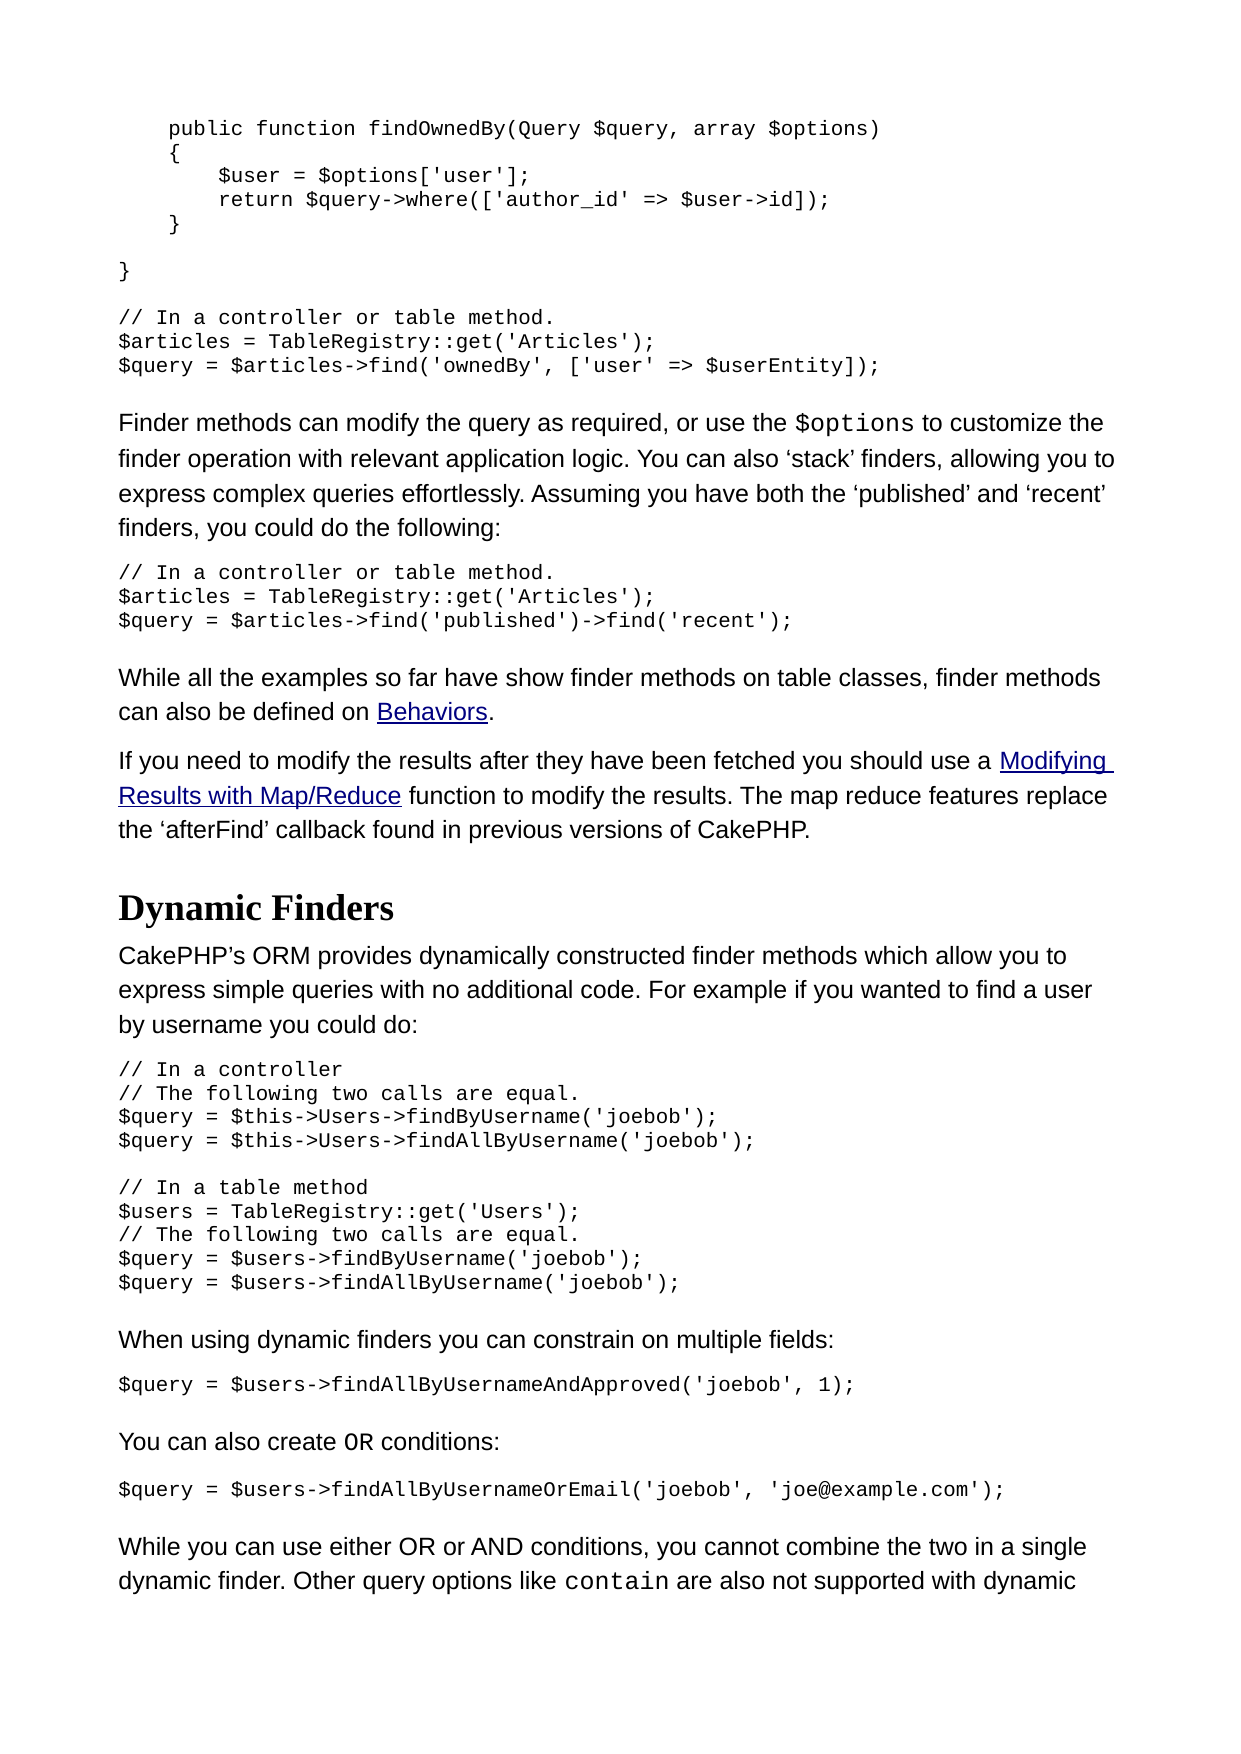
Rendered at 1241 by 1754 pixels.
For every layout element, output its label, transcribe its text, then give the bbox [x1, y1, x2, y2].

text You can also create OR conditions: [118, 1427, 1122, 1458]
text } [118, 213, 1122, 236]
text When using dynamic finders you can constrain on multiple fields: [118, 1325, 1122, 1353]
text $articles = TableRegistry::get('Articles'); [118, 586, 1122, 610]
text $users = TableRegistry::get('Users'); [118, 1201, 1122, 1224]
text return $query->where(['author_id' => $user->id]); [118, 189, 1122, 213]
text // In a controller or table method. [118, 307, 1122, 331]
text $query = $this->Users->findAllByUsername('joebob'); [118, 1130, 1122, 1153]
text $query = $users->findAllByUsernameOrEmail('joebob', 'joe@example.com'); [118, 1479, 1122, 1502]
text CakePHP’s ORM provides dynamically constructed finder methods which allow you to express simple queries with no additional code. For example if you wanted to find a user by username you could do: [118, 941, 1122, 1038]
text $query = $users->findByUsername('joebob'); [118, 1248, 1122, 1272]
text { [118, 142, 1122, 165]
text If you need to modify the results after they have been fetched you should use a Modifying Results with Map/Reduce function to modify the results. The map reduce features replace the ‘afterFind’ callback found in previous versions of CakePHP. [118, 746, 1122, 844]
text $articles = TableRegistry::get('Articles'); [118, 331, 1122, 354]
text $query = $users->findAllByUsername('joebob'); [118, 1272, 1122, 1295]
text $query = $articles->find('ownedBy', ['user' => $userEntity]); [118, 354, 1122, 378]
text // In a table method [118, 1177, 1122, 1201]
subtitle Dynamic Finders [118, 885, 1122, 928]
text public function findOwnedBy(Query $query, array $options) [118, 118, 1122, 142]
text // In a controller or table method. [118, 562, 1122, 586]
text $user = $options['user']; [118, 165, 1122, 189]
text Finder methods can modify the query as required, or use the $options to customize the finder operation with relevant application logic. You can also ‘stack’ finders, allowing you to express complex queries effortlessly. Assuming you have both the ‘published’ and ‘recent’ finders, you could do the following: [118, 408, 1122, 542]
text $query = $this->Users->findByUsername('joebob'); [118, 1106, 1122, 1130]
text While all the examples so far have show finder methods on table classes, finder methods can also be defined on Behaviors. [118, 663, 1122, 726]
text $query = $users->findAllByUsernameAndApproved('joebob', 1); [118, 1374, 1122, 1397]
text } [118, 260, 1122, 284]
text $query = $articles->find('published')->find('recent'); [118, 610, 1122, 633]
text // The following two calls are equal. [118, 1082, 1122, 1106]
text // The following two calls are equal. [118, 1224, 1122, 1248]
text // In a controller [118, 1059, 1122, 1082]
text While you can use either OR or AND conditions, you cannot combine the two in a single dynamic finder. Other query options like contain are also not supported with dynamic [118, 1532, 1122, 1597]
